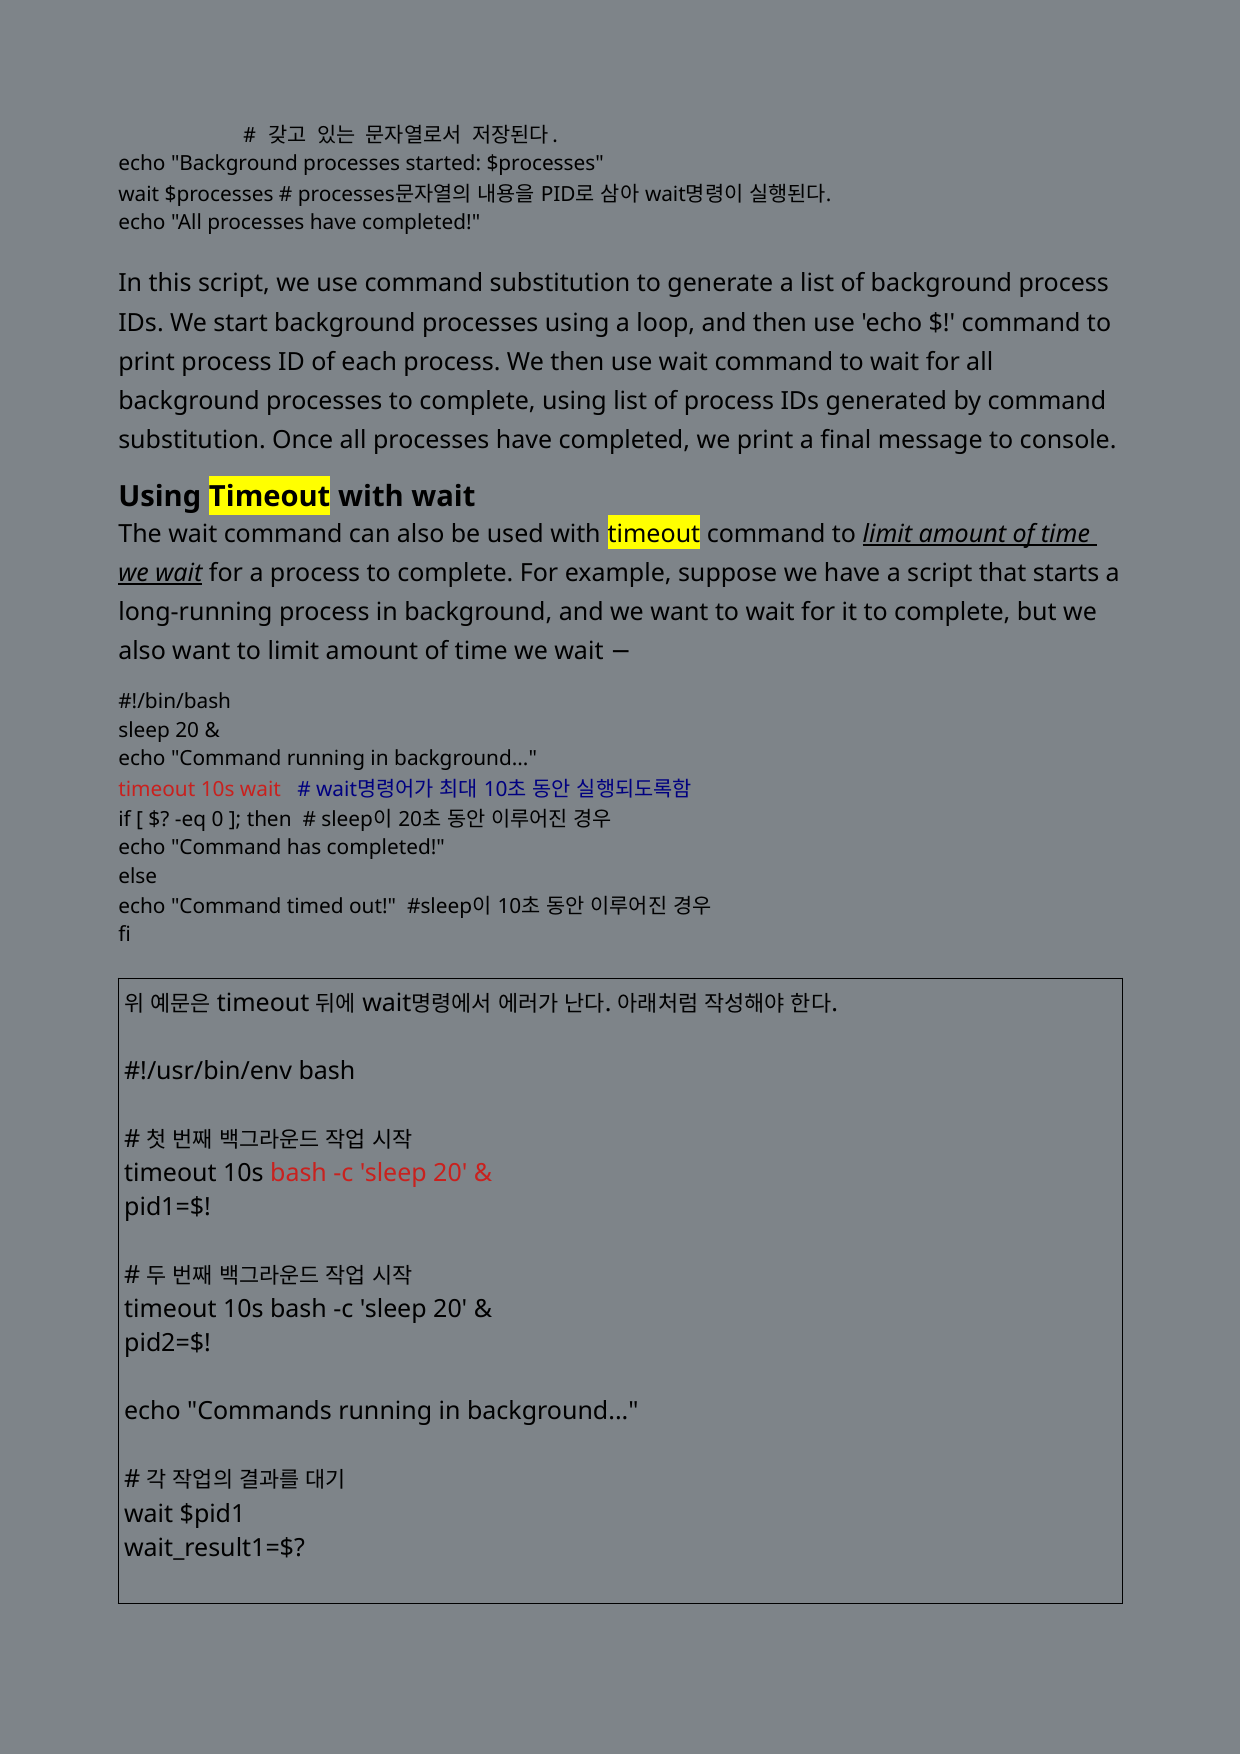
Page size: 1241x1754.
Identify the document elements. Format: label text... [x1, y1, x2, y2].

text timeout 10s wait # wait명령어가 최대 10초 동안 실행되도록함 [118, 772, 1122, 802]
text echo "Command timed out!" #sleep이 10초 동안 이루어진 경우 [118, 889, 1122, 919]
text echo "All processes have completed!" [118, 207, 1122, 236]
text fi [118, 919, 1122, 948]
text if [ $? -eq 0 ]; then # sleep이 20초 동안 이루어진 경우 [118, 802, 1122, 832]
text #!/bin/bash [118, 686, 1122, 715]
text In this script, we use command substitution to generate a list of background process IDs. We start background processes using a loop, and then use 'echo $!' command to print process ID of each process. We then use wait command to wait for all background processes to complete, using list of process IDs generated by command substitution. Once all processes have completed, we print a final message to console. [118, 265, 1122, 456]
text # 갖고 있는 문자열로서 저장된다. [118, 118, 1122, 148]
table_header 위 예문은 timeout 뒤에 wait명령에서 에러가 난다. 아래처럼 작성해야 한다. #!/usr/bin/env bash # 첫 번째 백그라운드 작업 시작 timeout 10s bash -c 'sleep 20' & pid1=$! # 두 번째 백그라운드 작업 시작 timeout 10s bash -c 'sleep 20' & pid2=$! echo "Commands running in background..." # 각 작업의 결과를 대기 wait $pid1 wait_result1=$? [119, 979, 1122, 1603]
text The wait command can also be used with timeout command to limit amount of time we wait for a process to complete. For example, suppose we have a script that starts a long-running process in background, and we want to wait for it to complete, but we also want to limit amount of time we wait − [118, 515, 1122, 667]
text else [118, 861, 1122, 889]
text sleep 20 & [118, 715, 1122, 743]
text echo "Command running in background..." [118, 743, 1122, 772]
text echo "Background processes started: $processes" [118, 148, 1122, 177]
subtitle Using Timeout with wait [118, 476, 1122, 515]
text wait $processes # processes문자열의 내용을 PID로 삼아 wait명령이 실행된다. [118, 177, 1122, 207]
text echo "Command has completed!" [118, 832, 1122, 861]
